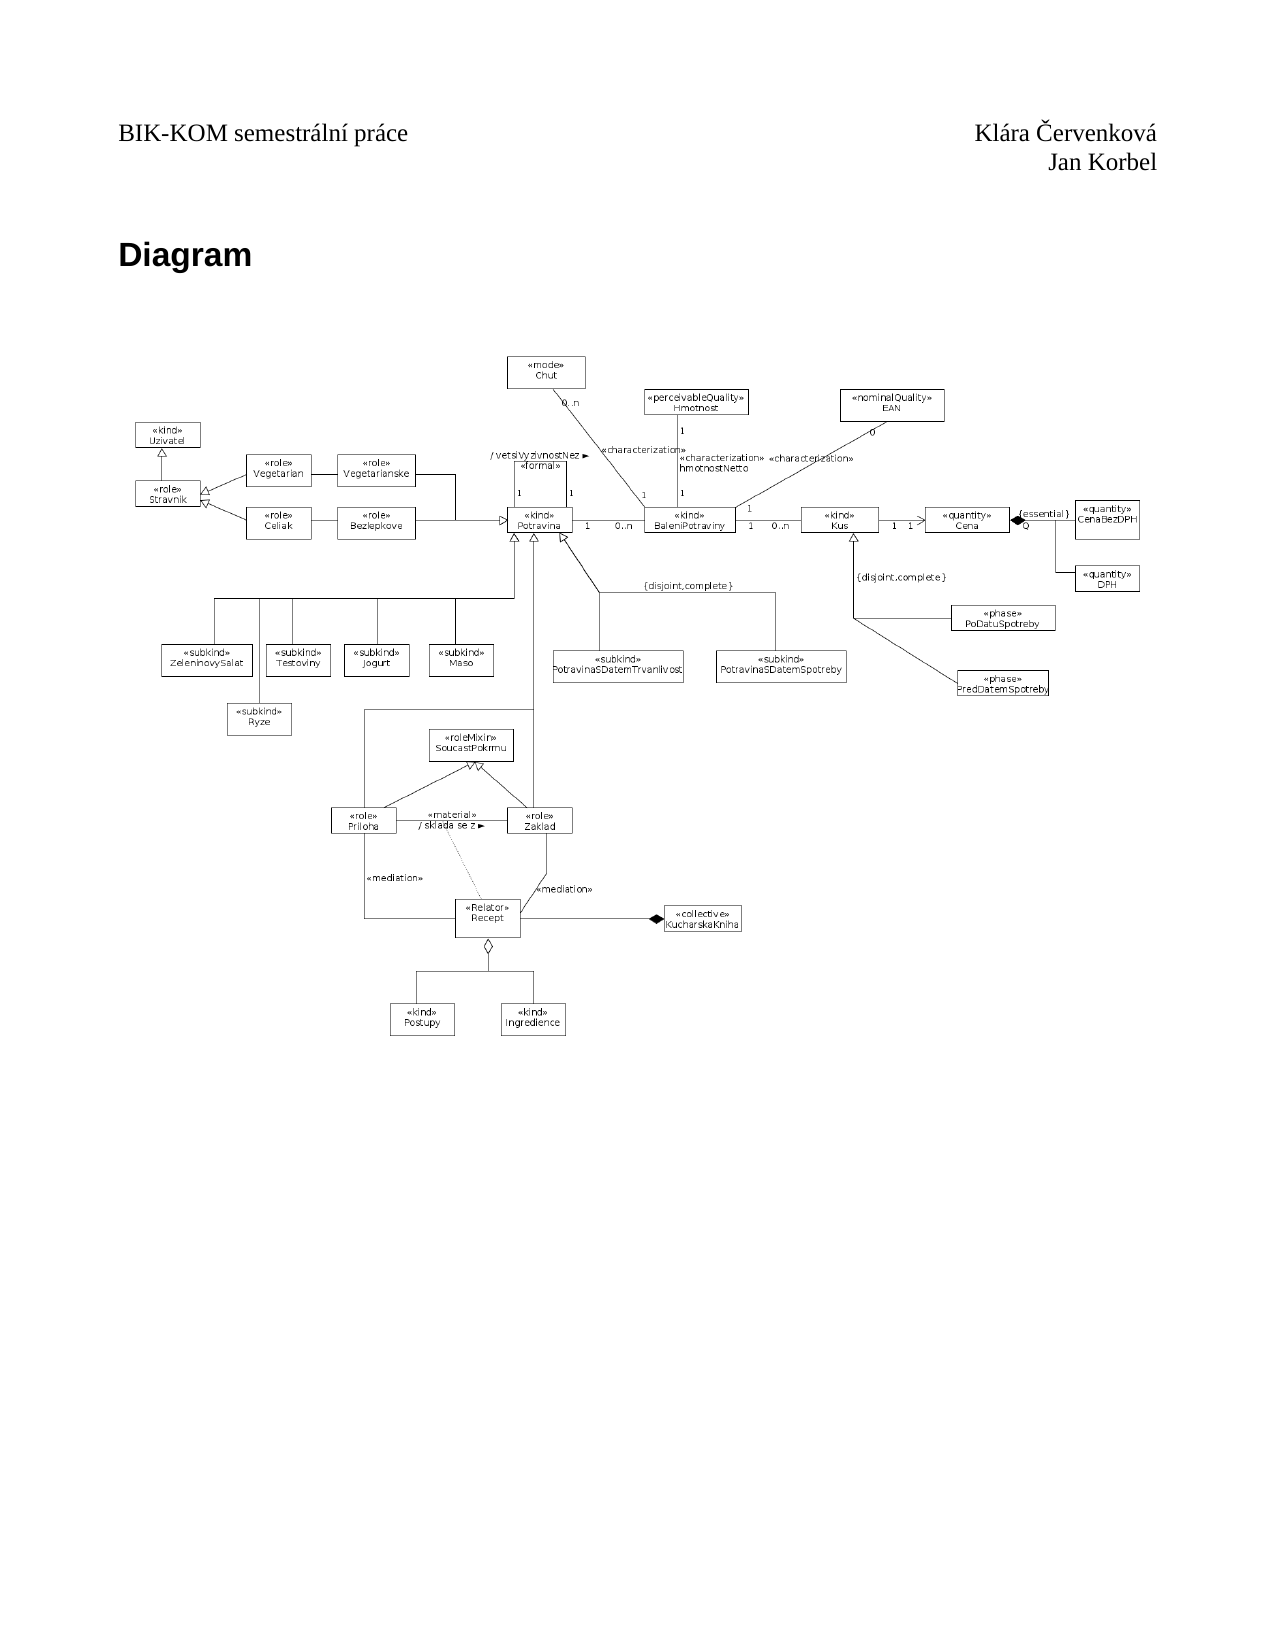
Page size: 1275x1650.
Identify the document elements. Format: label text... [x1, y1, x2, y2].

picture [122, 344, 1153, 1049]
subtitle Diagram [118, 234, 1157, 273]
